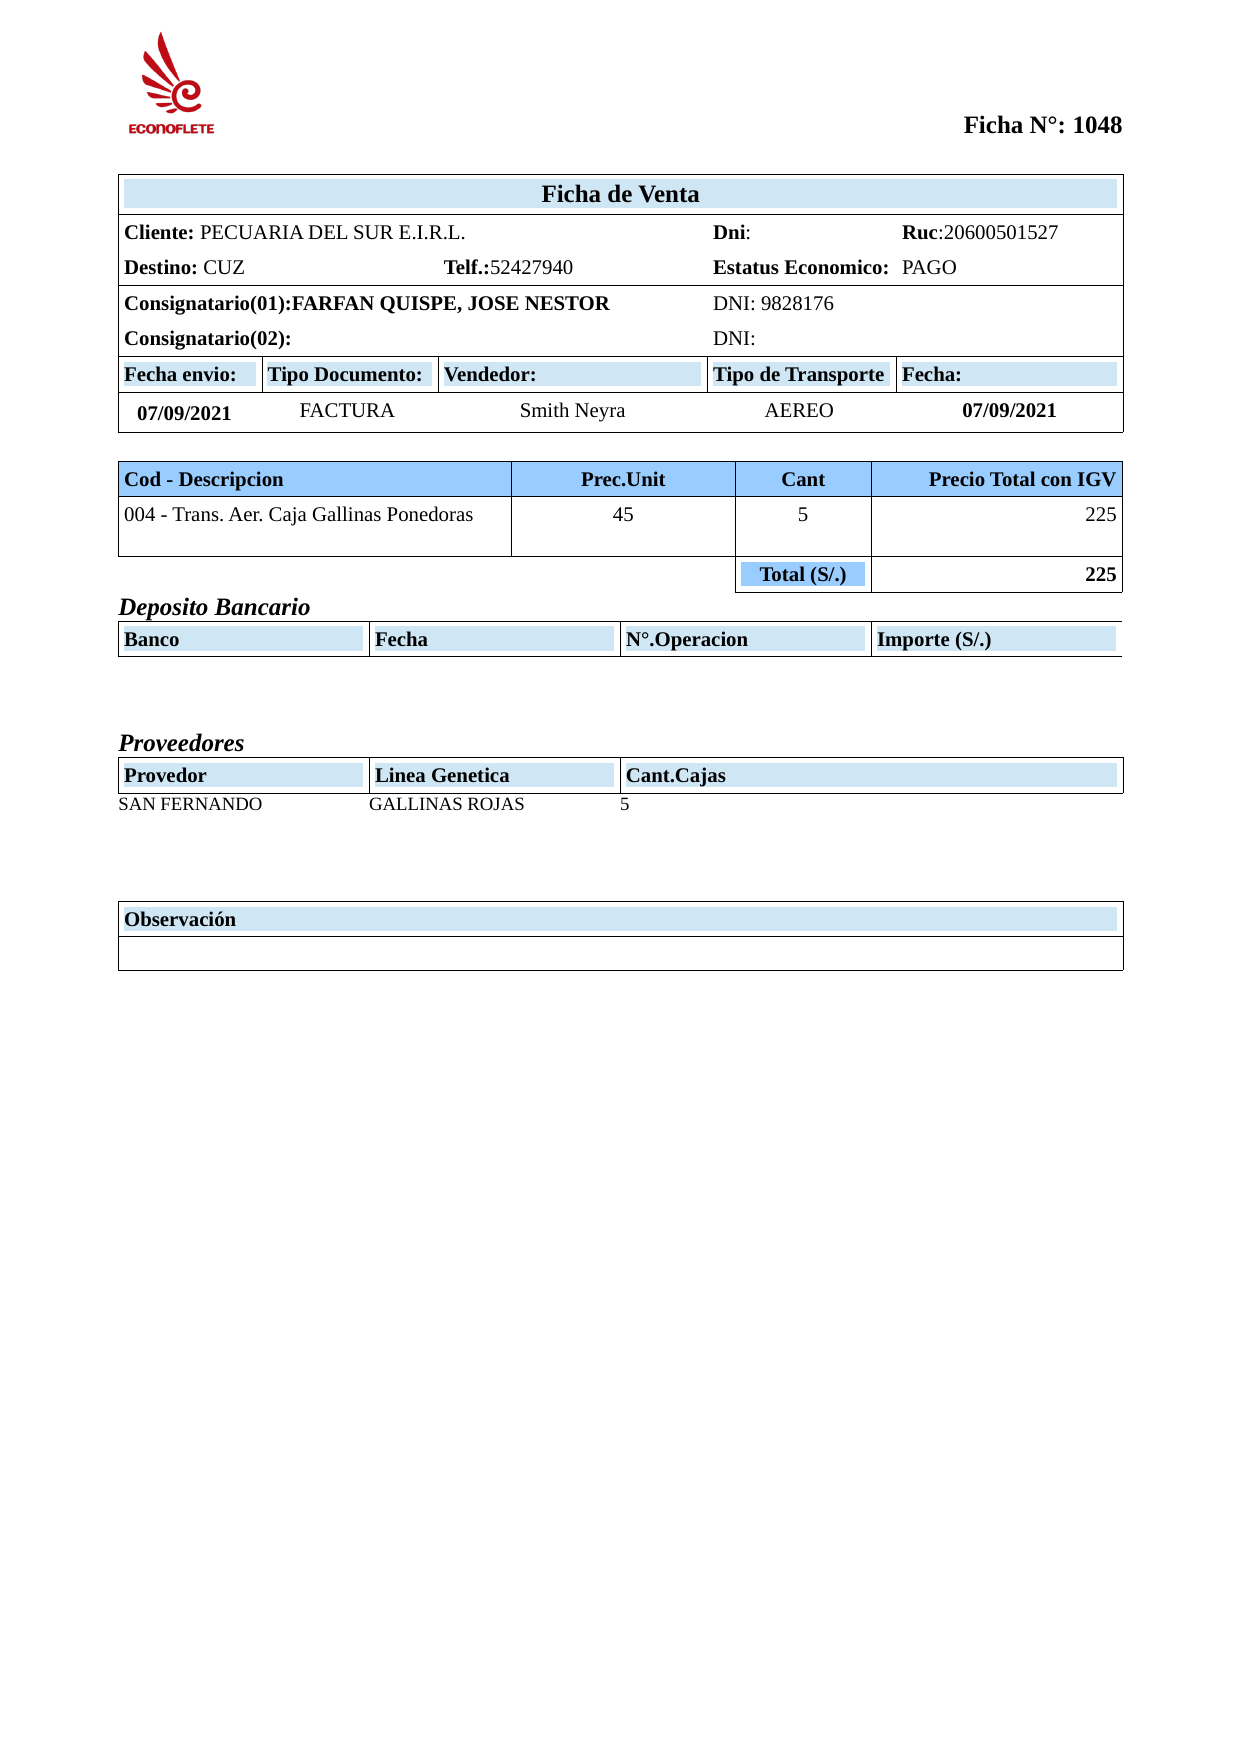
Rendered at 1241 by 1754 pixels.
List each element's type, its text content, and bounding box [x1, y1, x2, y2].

table_cell [118, 879, 369, 901]
table_cell Vendedor: [439, 357, 707, 392]
table_cell 225 [872, 557, 1122, 592]
table_cell Consignatario(02): [119, 321, 707, 356]
table_cell [620, 705, 871, 728]
table_cell 225 [872, 497, 1122, 556]
table_cell Estatus Economico: [707, 249, 896, 285]
table_cell Total (S/.) [736, 557, 871, 592]
table_cell 07/09/2021 [119, 393, 262, 432]
table_cell [369, 858, 620, 879]
table_cell [118, 657, 369, 680]
table_cell [118, 705, 369, 728]
table_cell [118, 680, 369, 704]
table_cell FACTURA [262, 393, 438, 432]
table_cell [871, 680, 1122, 704]
table_cell [620, 836, 1123, 858]
table_header N°.Operacion [621, 622, 871, 656]
table_cell Cliente: PECUARIA DEL SUR E.I.R.L. [119, 215, 707, 249]
table_cell Tipo de Transporte [708, 357, 896, 392]
table_header Importe (S/.) [872, 622, 1122, 656]
table_cell [871, 657, 1122, 680]
table_cell [511, 557, 735, 592]
table_cell [369, 705, 620, 728]
table_header Prec.Unit [512, 462, 735, 496]
table_cell Ruc:20600501527 [896, 215, 1123, 249]
table_cell [620, 858, 1123, 879]
table_cell [620, 879, 1123, 901]
table_cell [620, 815, 1123, 836]
table_cell 07/09/2021 [896, 393, 1123, 432]
table_cell Fecha envio: [119, 357, 262, 392]
text Deposito Bancario [118, 592, 1122, 621]
table_header Provedor [119, 758, 369, 793]
table_cell GALLINAS ROJAS [369, 794, 620, 814]
table_cell [118, 815, 369, 836]
table_cell Smith Neyra [438, 393, 707, 432]
table_cell [118, 557, 511, 592]
table_header Cod - Descripcion [119, 462, 511, 496]
table_cell [118, 836, 369, 858]
table_cell DNI: [707, 321, 1123, 356]
table_cell 5 [736, 497, 871, 556]
table_header Precio Total con IGV [872, 462, 1122, 496]
table_header Cant [736, 462, 871, 496]
table_cell [871, 705, 1122, 728]
table_cell [620, 657, 871, 680]
table_cell Tipo Documento: [263, 357, 438, 392]
picture [118, 31, 225, 134]
table_header Linea Genetica [370, 758, 620, 793]
text Proveedores [118, 728, 1122, 757]
table_cell PAGO [896, 249, 1123, 285]
table_cell 45 [512, 497, 735, 556]
table_header Fecha [370, 622, 620, 656]
table_cell Fecha: [897, 357, 1123, 392]
table_cell [369, 836, 620, 858]
table_cell Consignatario(01):FARFAN QUISPE, JOSE NESTOR [119, 286, 707, 321]
table_cell Telf.:52427940 [438, 249, 707, 285]
table_cell SAN FERNANDO [118, 794, 369, 814]
table_cell [369, 680, 620, 704]
table_cell Destino: CUZ [119, 249, 438, 285]
table_cell DNI: 9828176 [707, 286, 1123, 321]
table_header Observación [119, 902, 1123, 936]
table_cell [119, 937, 1123, 969]
table_cell [369, 657, 620, 680]
table_cell [369, 815, 620, 836]
table_cell [620, 680, 871, 704]
table_cell 5 [620, 794, 1123, 814]
table_cell [118, 858, 369, 879]
table_cell AEREO [707, 393, 896, 432]
table_cell [369, 879, 620, 901]
table_cell Dni: [707, 215, 896, 249]
table_header Banco [119, 622, 369, 656]
table_cell 004 - Trans. Aer. Caja Gallinas Ponedoras [119, 497, 511, 556]
table_header Cant.Cajas [621, 758, 1123, 793]
table_header Ficha de Venta [119, 175, 1123, 214]
